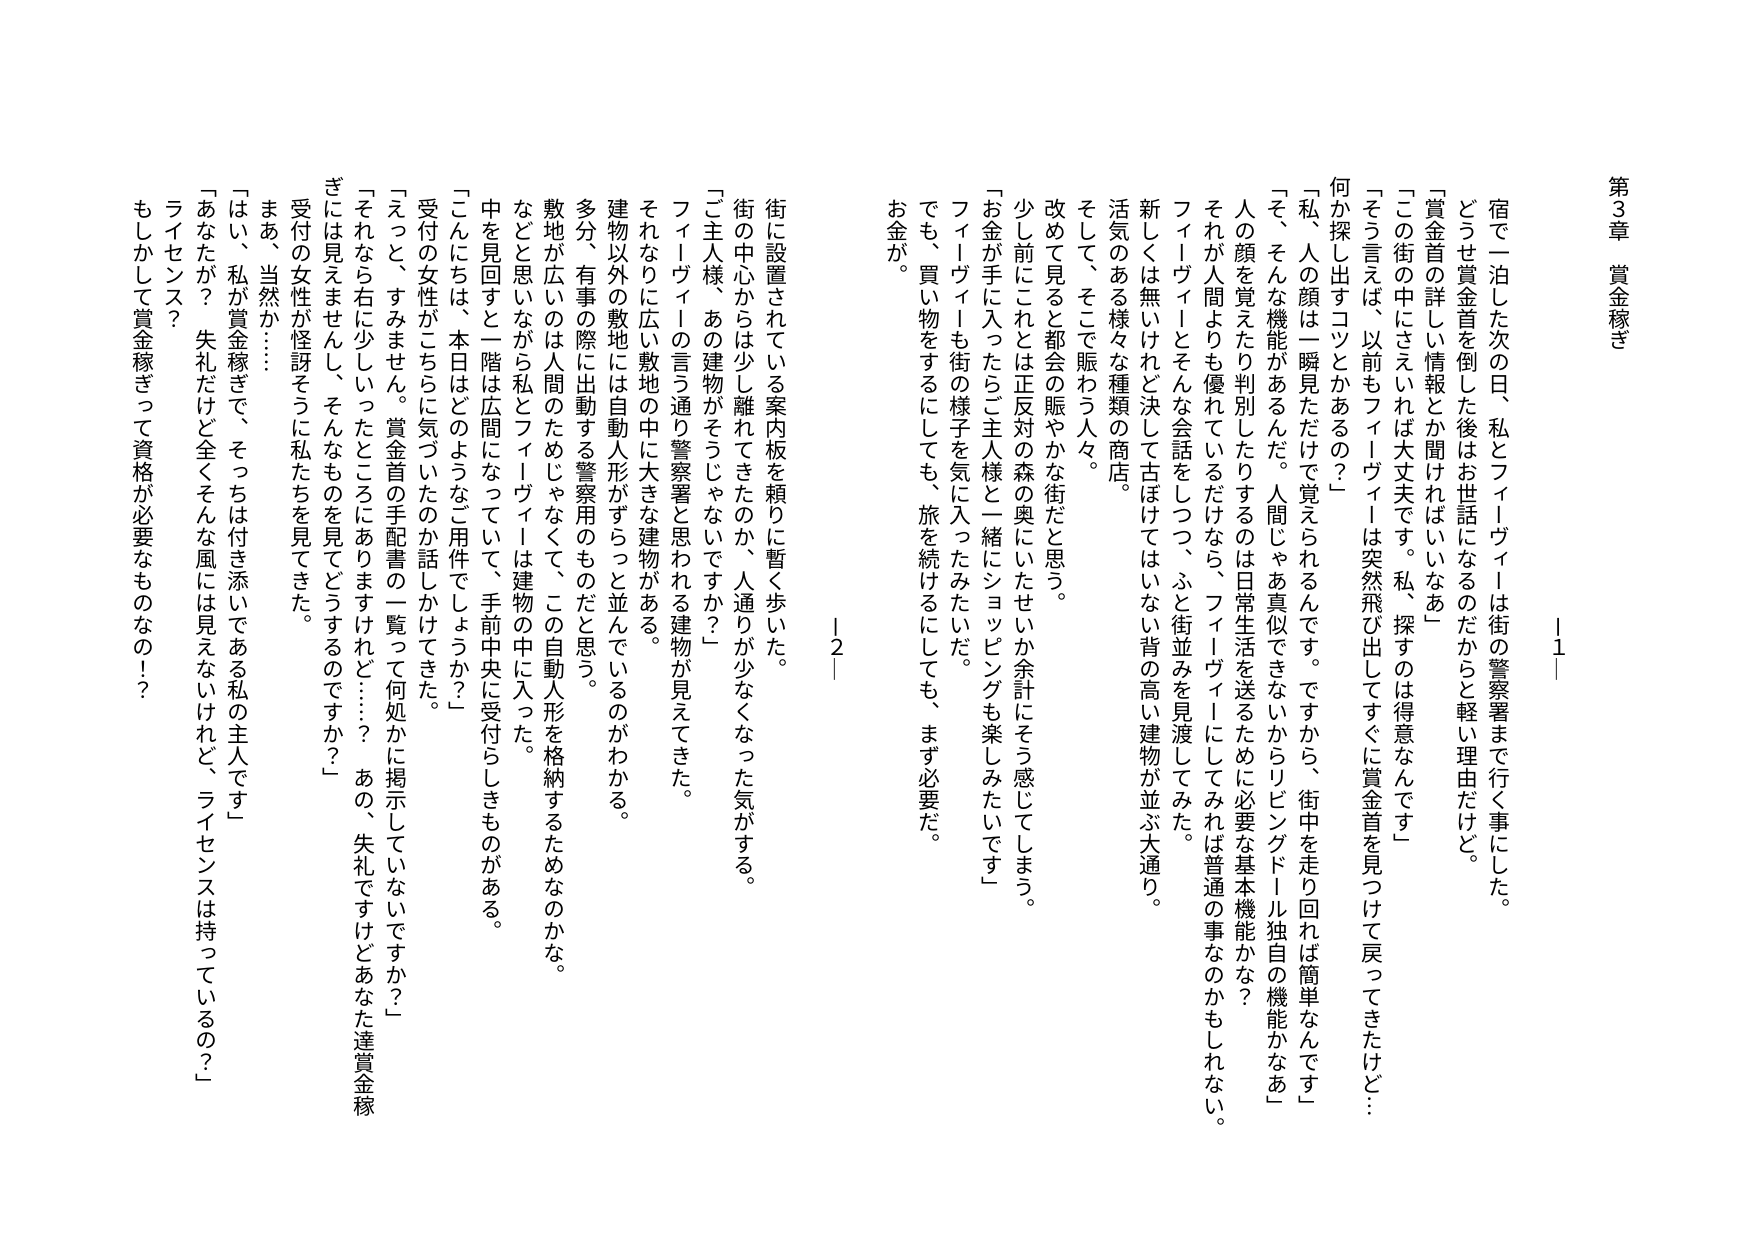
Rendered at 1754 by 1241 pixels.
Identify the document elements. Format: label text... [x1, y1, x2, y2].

text 「私、人の顔は一瞬見ただけで覚えられるんです。ですから、街中を走り回れば簡単なんです」 [1293, 176, 1325, 1122]
text どうせ賞金首を倒した後はお世話になるのだからと軽い理由だけど。 [1452, 176, 1483, 1122]
text 受付の女性が怪訝そうに私たちを見てきた。 [286, 176, 317, 1122]
text 人の顔を覚えたり判別したりするのは日常生活を送るために必要な基本機能かな？ [1230, 176, 1262, 1122]
text フィーヴィーも街の様子を気に入ったみたいだ。 [945, 176, 977, 1122]
text 街に設置されている案内板を頼りに暫く歩いた。 [761, 176, 792, 1122]
text お金が。 [882, 176, 913, 1122]
text 「賞金首の詳しい情報とか聞ければいいなあ」 [1420, 176, 1452, 1122]
text 「こんにちは、本日はどのようなご用件でしょうか？」 [444, 176, 476, 1122]
text 宿で一泊した次の日、私とフィーヴィーは街の警察署まで行く事にした。 [1483, 176, 1515, 1122]
text 「それなら右に少しいったところにありますけれど……？ あの、失礼ですけどあなた達賞金稼ぎには見えませんし、そんなものを見てどうするのですか？」 [317, 176, 381, 1122]
text 敷地が広いのは人間のためじゃなくて、この自動人形を格納するためなのかな。 [539, 176, 571, 1122]
text まあ、当然か…… [254, 176, 286, 1122]
text などと思いながら私とフィーヴィーは建物の中に入った。 [507, 176, 539, 1122]
text ─２─ [821, 176, 853, 1122]
text 第３章 賞金稼ぎ [1604, 176, 1636, 1122]
text 「はい、私が賞金稼ぎで、そっちは付き添いである私の主人です」 [222, 176, 254, 1122]
text 街の中心からは少し離れてきたのか、人通りが少なくなった気がする。 [729, 176, 761, 1122]
text もしかして賞金稼ぎって資格が必要なものなの！？ [127, 176, 159, 1122]
text そして、そこで賑わう人々。 [1072, 176, 1103, 1122]
text それなりに広い敷地の中に大きな建物がある。 [634, 176, 666, 1122]
text フィーヴィーとそんな会話をしつつ、ふと街並みを見渡してみた。 [1167, 176, 1198, 1122]
text 「ご主人様、あの建物がそうじゃないですか？」 [697, 176, 729, 1122]
text 「そ、そんな機能があるんだ。人間じゃあ真似できないからリビングドール独自の機能かなあ」 [1262, 176, 1293, 1122]
text 活気のある様々な種類の商店。 [1103, 176, 1135, 1122]
text ライセンス？ [159, 176, 191, 1122]
text 多分、有事の際に出動する警察用のものだと思う。 [571, 176, 602, 1122]
text それが人間よりも優れているだけなら、フィーヴィーにしてみれば普通の事なのかもしれない。 [1198, 176, 1230, 1122]
text でも、買い物をするにしても、旅を続けるにしても、まず必要だ。 [913, 176, 945, 1122]
text 少し前にこれとは正反対の森の奥にいたせいか余計にそう感じてしまう。 [1008, 176, 1040, 1122]
text 建物以外の敷地には自動人形がずらっと並んでいるのがわかる。 [602, 176, 634, 1122]
text 受付の女性がこちらに気づいたのか話しかけてきた。 [412, 176, 444, 1122]
text 「お金が手に入ったらご主人様と一緒にショッピングも楽しみたいです」 [977, 176, 1008, 1122]
text 「あなたが？ 失礼だけど全くそんな風には見えないけれど、ライセンスは持っているの？」 [191, 176, 222, 1122]
text フィーヴィーの言う通り警察署と思われる建物が見えてきた。 [666, 176, 697, 1122]
text 改めて見ると都会の賑やかな街だと思う。 [1040, 176, 1072, 1122]
text 中を見回すと一階は広間になっていて、手前中央に受付らしきものがある。 [476, 176, 507, 1122]
text 「この街の中にさえいれば大丈夫です。私、探すのは得意なんです」 [1388, 176, 1420, 1122]
text ─１─ [1544, 176, 1575, 1122]
text 「そう言えば、以前もフィーヴィーは突然飛び出してすぐに賞金首を見つけて戻ってきたけど…何か探し出すコツとかあるの？」 [1325, 176, 1388, 1122]
text 「えっと、すみません。賞金首の手配書の一覧って何処かに掲示していないですか？」 [381, 176, 412, 1122]
text 新しくは無いけれど決して古ぼけてはいない背の高い建物が並ぶ大通り。 [1135, 176, 1167, 1122]
